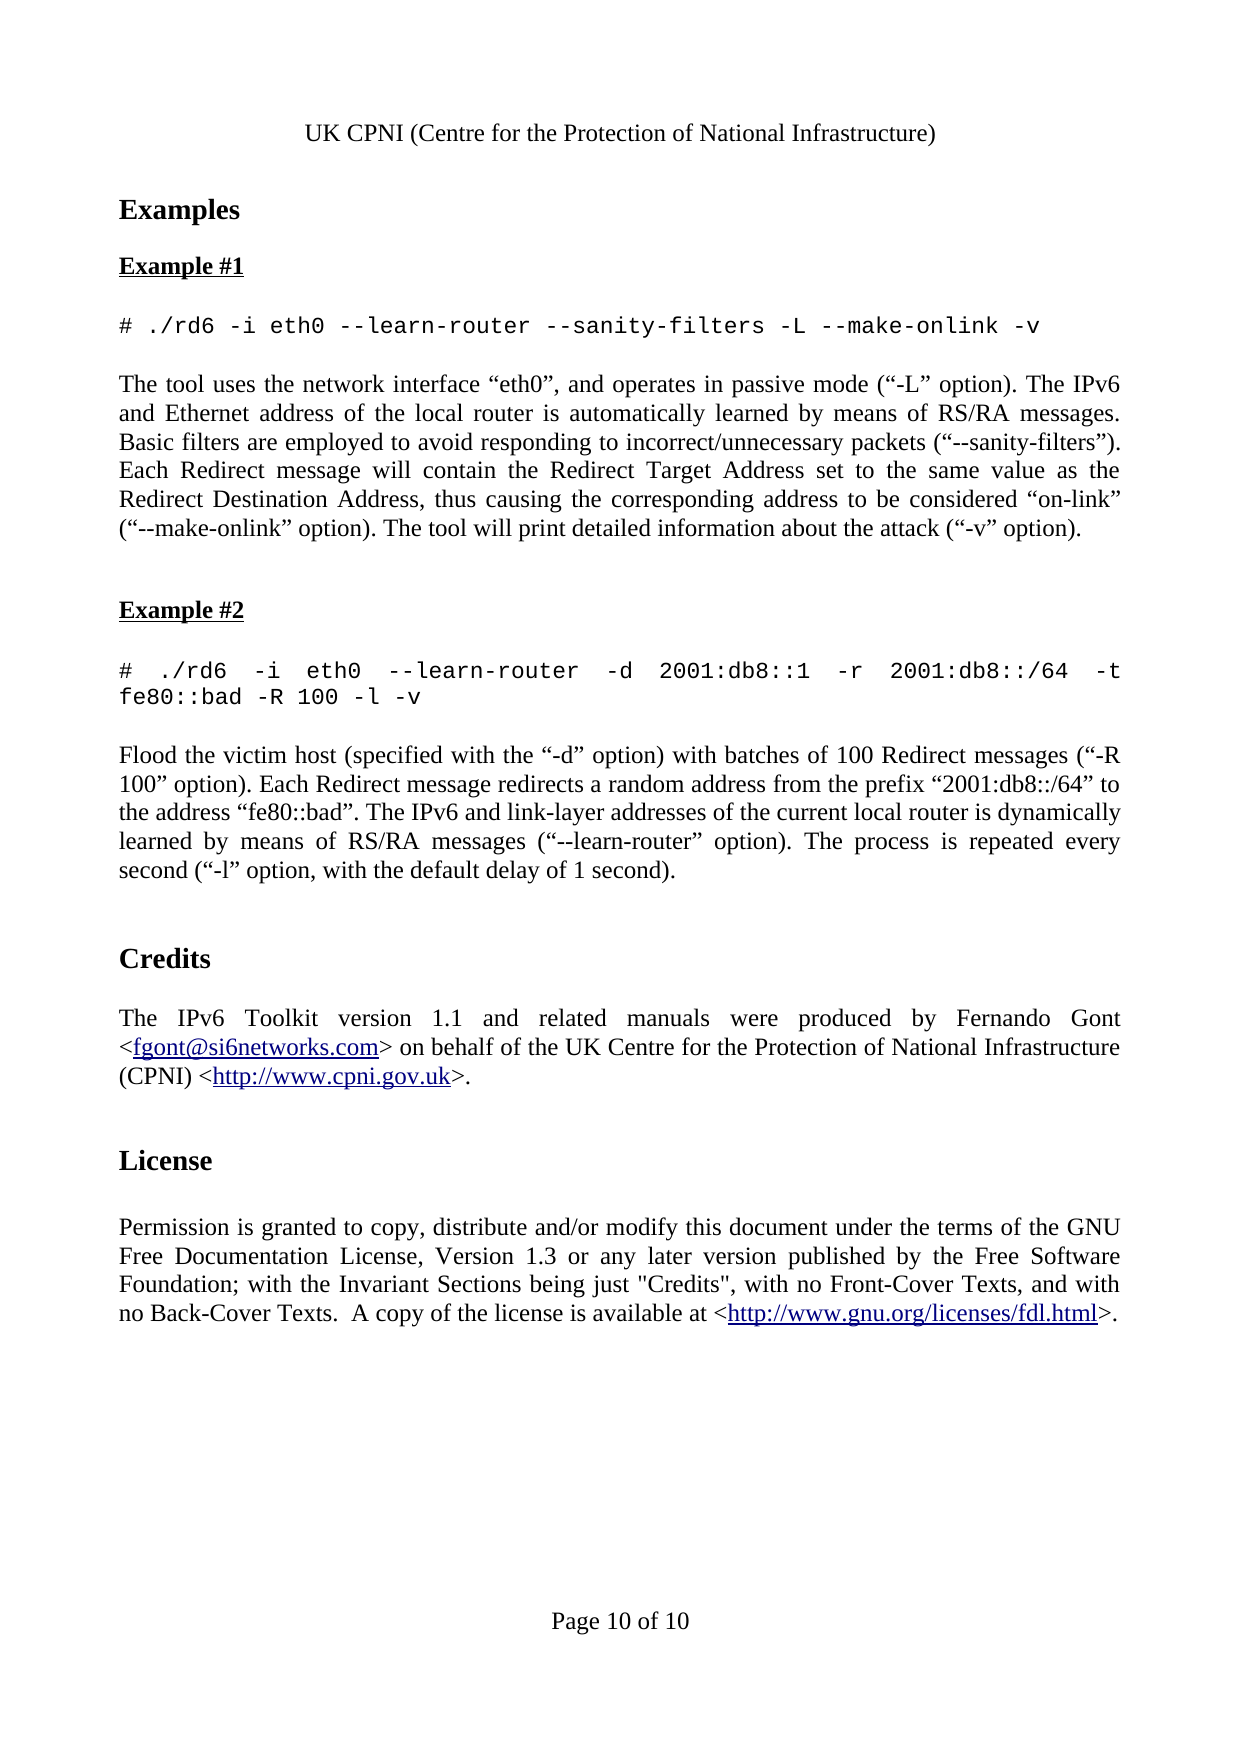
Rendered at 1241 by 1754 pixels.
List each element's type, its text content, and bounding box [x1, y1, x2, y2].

text The IPv6 Toolkit version 1.1 and related manuals were produced by Fernando Gont <fgont@si6networks.com> on behalf of the UK Centre for the Protection of National Infrastructure (CPNI) <http://www.cpni.gov.uk>. [118, 1003, 1122, 1090]
text The tool uses the network interface “eth0”, and operates in passive mode (“-L” option). The IPv6 and Ethernet address of the local router is automatically learned by means of RS/RA messages. Basic filters are employed to avoid responding to incorrect/unnecessary packets (“--sanity-filters”). Each Redirect message will contain the Redirect Target Address set to the same value as the Redirect Destination Address, thus causing the corresponding address to be considered “on-link” (“--make-onlink” option). The tool will print detailed information about the attack (“-v” option). [118, 369, 1122, 542]
text # ./rd6 -i eth0 --learn-router -d 2001:db8::1 -r 2001:db8::/64 -t fe80::bad -R 100 -l -v [118, 659, 1122, 711]
subtitle Example #1 [118, 251, 1122, 280]
text Permission is granted to copy, distribute and/or modify this document under the terms of the GNU Free Documentation License, Version 1.3 or any later version published by the Free Software Foundation; with the Invariant Sections being just "Credits", with no Front-Cover Texts, and with no Back-Cover Texts. A copy of the license is available at <http://www.gnu.org/licenses/fdl.html>. [118, 1212, 1122, 1327]
subtitle Examples [118, 192, 1122, 226]
text # ./rd6 -i eth0 --learn-router --sanity-filters -L --make-onlink -v [118, 315, 1122, 341]
text Flood the victim host (specified with the “-d” option) with batches of 100 Redirect messages (“-R 100” option). Each Redirect message redirects a random address from the prefix “2001:db8::/64” to the address “fe80::bad”. The IPv6 and link-layer addresses of the current local router is dynamically learned by means of RS/RA messages (“--learn-router” option). The process is repeated every second (“-l” option, with the default delay of 1 second). [118, 740, 1122, 884]
subtitle License [118, 1143, 1122, 1177]
subtitle Example #2 [118, 596, 1122, 624]
text Credits [118, 941, 1122, 975]
